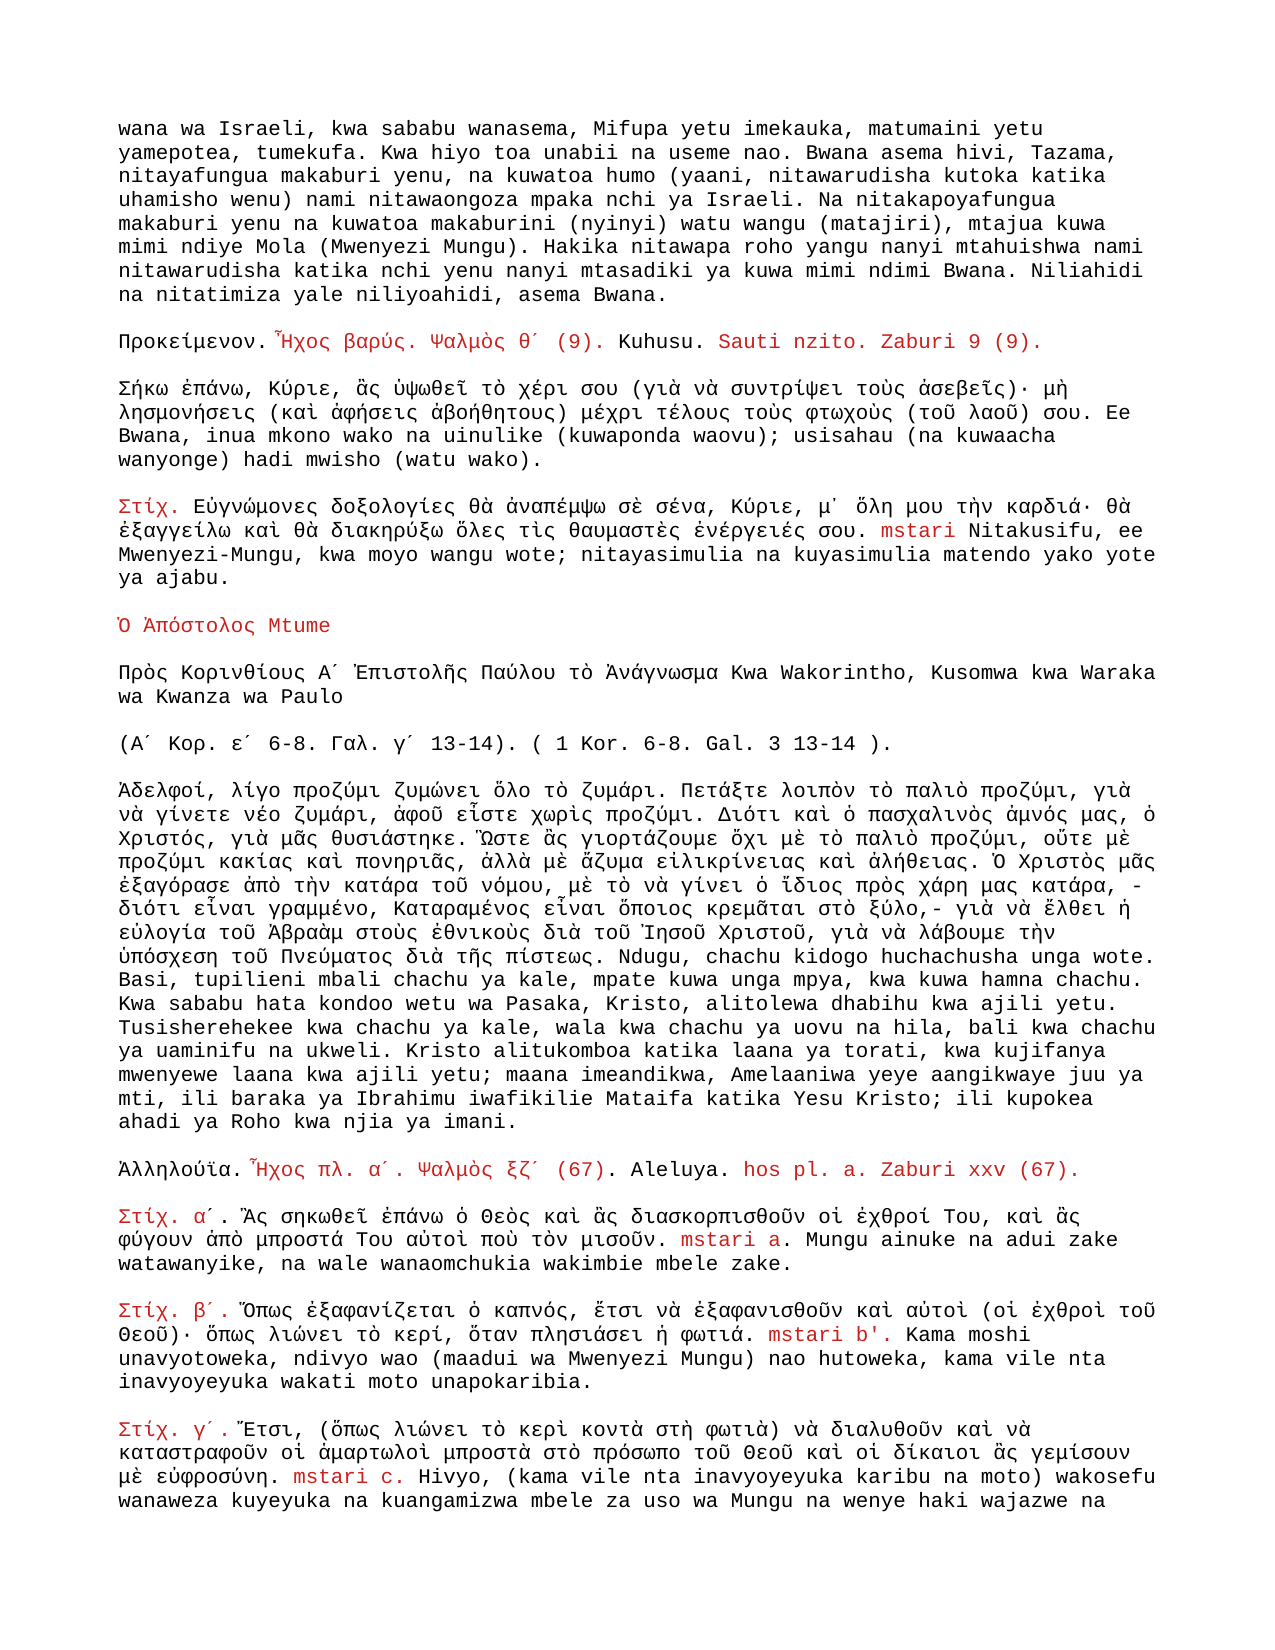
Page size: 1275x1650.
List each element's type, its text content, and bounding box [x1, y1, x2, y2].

text Σήκω ἐπάνω, Κύριε, ἂς ὑψωθεῖ τὸ χέρι σου (γιὰ νὰ συντρίψει τοὺς ἀσεβεῖς)· μὴ λησμονήσεις (καὶ ἀφήσεις ἀβοήθητους) μέχρι τέλους τοὺς φτωχοὺς (τοῦ λαοῦ) σου. Ee Bwana, inua mkono wako na uinulike (kuwaponda waovu); usisahau (na kuwaacha wanyonge) hadi mwisho (watu wako). [118, 378, 1157, 473]
text Στίχ. α´. Ἂς σηκωθεῖ ἐπάνω ὁ Θεὸς καὶ ἂς διασκορπισθοῦν οἱ ἐχθροί Του, καὶ ἂς φύγουν ἀπὸ μπροστά Του αὐτοὶ ποὺ τὸν μισοῦν. mstari a. Mungu ainuke na adui zake watawanyike, na wale wanaomchukia wakimbie mbele zake. [118, 1206, 1157, 1277]
text Στίχ. β´. Ὅπως ἐξαφανίζεται ὁ καπνός, ἔτσι νὰ ἐξαφανισθοῦν καὶ αὐτοὶ (οἱ ἐχθροὶ τοῦ Θεοῦ)· ὅπως λιώνει τὸ κερί, ὅταν πλησιάσει ἡ φωτιά. mstari b'. Kama moshi unavyotoweka, ndivyo wao (maadui wa Mwenyezi Mungu) nao hutoweka, kama vile nta inavyoyeyuka wakati moto unapokaribia. [118, 1300, 1157, 1395]
text Ὁ Ἀπόστολος Mtume [118, 615, 1157, 638]
text wana wa Israeli, kwa sababu wanasema, Mifupa yetu imekauka, matumaini yetu yamepotea, tumekufa. Kwa hiyo toa unabii na useme nao. Bwana asema hivi, Tazama, nitayafungua makaburi yenu, na kuwatoa humo (yaani, nitawarudisha kutoka katika uhamisho wenu) nami nitawaongoza mpaka nchi ya Israeli. Na nitakapoyafungua makaburi yenu na kuwatoa makaburini (nyinyi) watu wangu (matajiri), mtajua kuwa mimi ndiye Mola (Mwenyezi Mungu). Hakika nitawapa roho yangu nanyi mtahuishwa nami nitawarudisha katika nchi yenu nanyi mtasadiki ya kuwa mimi ndimi Bwana. Niliahidi na nitatimiza yale niliyoahidi, asema Bwana. [118, 118, 1157, 307]
text Προκείμενον. Ἦχος βαρύς. Ψαλμὸς θ´ (9). Kuhusu. Sauti nzito. Zaburi 9 (9). [118, 331, 1157, 354]
text Πρὸς Κορινθίους Α´ Ἐπιστολῆς Παύλου τὸ Ἀνάγνωσμα Kwa Wakorintho, Kusomwa kwa Waraka wa Kwanza wa Paulo [118, 662, 1157, 709]
text Στίχ. γ´. Ἔτσι, (ὅπως λιώνει τὸ κερὶ κοντὰ στὴ φωτιὰ) νὰ διαλυθοῦν καὶ νὰ καταστραφοῦν οἱ ἁμαρτωλοὶ μπροστὰ στὸ πρόσωπο τοῦ Θεοῦ καὶ οἱ δίκαιοι ἂς γεμίσουν μὲ εὐφροσύνη. mstari c. Hivyo, (kama vile nta inavyoyeyuka karibu na moto) wakosefu wanaweza kuyeyuka na kuangamizwa mbele za uso wa Mungu na wenye haki wajazwe na [118, 1419, 1157, 1513]
text (Α´ Κορ. ε´ 6-8. Γαλ. γ´ 13-14). ( 1 Kor. 6-8. Gal. 3 13-14 ). [118, 733, 1157, 757]
text Ἀλληλούϊα. Ἦχος πλ. α´. Ψαλμὸς ξζ´ (67). Aleluya. hos pl. a. Zaburi xxv (67). [118, 1158, 1157, 1182]
text Στίχ. Εὐγνώμονες δοξολογίες θὰ ἀναπέμψω σὲ σένα, Κύριε, μ᾿ ὅλη μου τὴν καρδιά· θὰ ἐξαγγείλω καὶ θὰ διακηρύξω ὅλες τὶς θαυμαστὲς ἐνέργειές σου. mstari Nitakusifu, ee Mwenyezi-Mungu, kwa moyo wangu wote; nitayasimulia na kuyasimulia matendo yako yote ya ajabu. [118, 496, 1157, 591]
text Ἀδελφοί, λίγο προζύμι ζυμώνει ὅλο τὸ ζυμάρι. Πετάξτε λοιπὸν τὸ παλιὸ προζύμι, γιὰ νὰ γίνετε νέο ζυμάρι, ἀφοῦ εἶστε χωρὶς προζύμι. Διότι καὶ ὁ πασχαλινὸς ἀμνός μας, ὁ Χριστός, γιὰ μᾶς θυσιάστηκε. Ὣστε ἂς γιορτάζουμε ὄχι μὲ τὸ παλιὸ προζύμι, οὔτε μὲ προζύμι κακίας καὶ πονηριᾶς, ἀλλὰ μὲ ἄζυμα εἰλικρίνειας καὶ ἀλήθειας. Ὁ Χριστὸς μᾶς ἐξαγόρασε ἀπὸ τὴν κατάρα τοῦ νόμου, μὲ τὸ νὰ γίνει ὁ ἴδιος πρὸς χάρη μας κατάρα, -διότι εἶναι γραμμένο, Καταραμένος εἶναι ὅποιος κρεμᾶται στὸ ξύλο,- γιὰ νὰ ἔλθει ἡ εὐλογία τοῦ Ἀβραὰμ στοὺς ἐθνικοὺς διὰ τοῦ Ἰησοῦ Χριστοῦ, γιὰ νὰ λάβουμε τὴν ὑπόσχεση τοῦ Πνεύματος διὰ τῆς πίστεως. Ndugu, chachu kidogo huchachusha unga wote. Basi, tupilieni mbali chachu ya kale, mpate kuwa unga mpya, kwa kuwa hamna chachu. Kwa sababu hata kondoo wetu wa Pasaka, Kristo, alitolewa dhabihu kwa ajili yetu. Tusisherehekee kwa chachu ya kale, wala kwa chachu ya uovu na hila, bali kwa chachu ya uaminifu na ukweli. Kristo alitukomboa katika laana ya torati, kwa kujifanya mwenyewe laana kwa ajili yetu; maana imeandikwa, Amelaaniwa yeye aangikwaye juu ya mti, ili baraka ya Ibrahimu iwafikilie Mataifa katika Yesu Kristo; ili kupokea ahadi ya Roho kwa njia ya imani. [118, 780, 1157, 1135]
